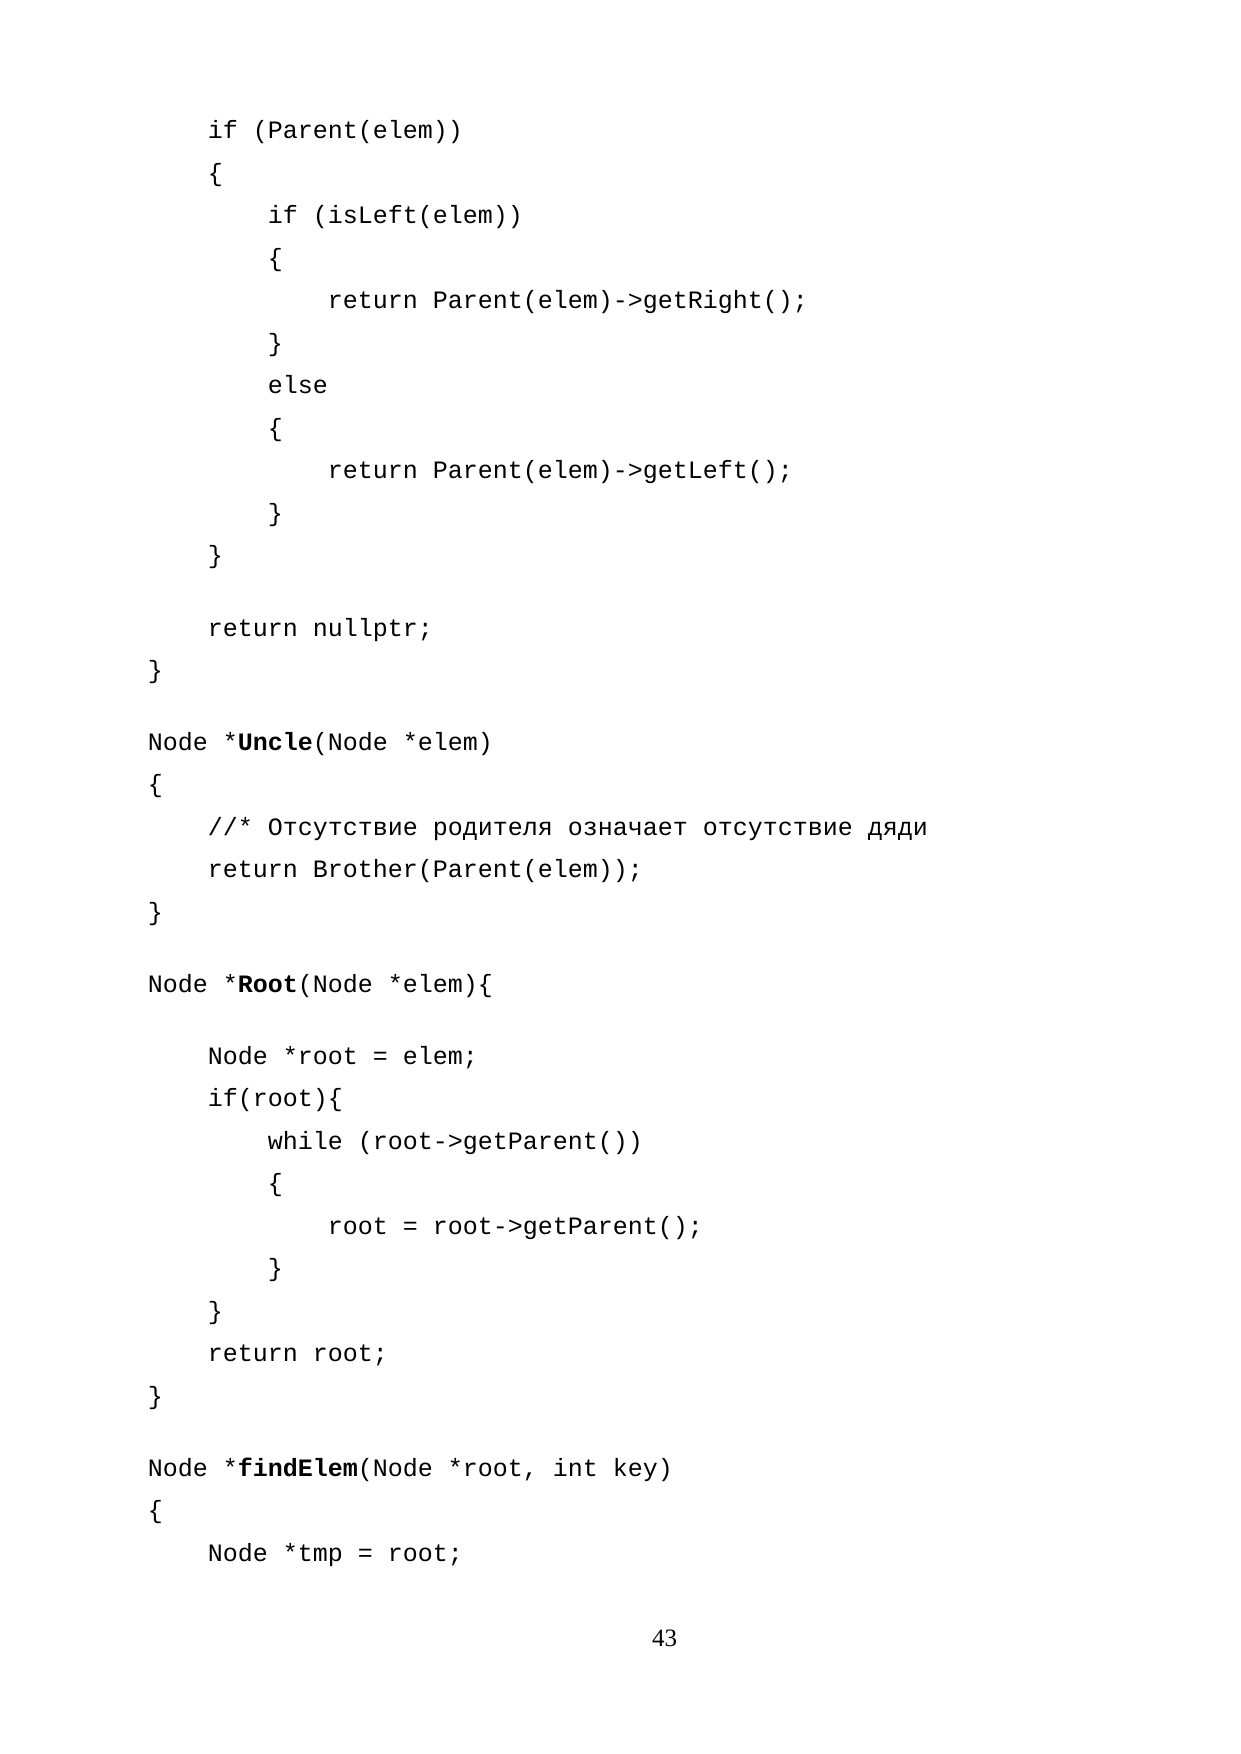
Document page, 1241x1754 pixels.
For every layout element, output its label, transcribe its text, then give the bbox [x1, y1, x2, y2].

text return nullptr; [148, 615, 1181, 643]
text { [148, 246, 1181, 274]
text Node *findElem(Node *root, int key) [148, 1456, 1181, 1484]
text } [148, 1298, 1181, 1327]
text { [148, 1498, 1181, 1526]
text Node *Root(Node *elem){ [148, 972, 1181, 1000]
text Node *root = elem; [148, 1043, 1181, 1072]
text else [148, 373, 1181, 401]
text } [148, 331, 1181, 359]
text { [148, 416, 1181, 444]
text { [148, 161, 1181, 189]
text } [148, 899, 1181, 928]
text { [148, 1171, 1181, 1199]
text root = root->getParent(); [148, 1213, 1181, 1242]
text } [148, 543, 1181, 571]
text return Parent(elem)->getRight(); [148, 288, 1181, 316]
text } [148, 1256, 1181, 1284]
text return root; [148, 1341, 1181, 1369]
text while (root->getParent()) [148, 1128, 1181, 1157]
text //* Отсутствие родителя означает отсутствие дяди [148, 814, 1181, 843]
text } [148, 1383, 1181, 1412]
text if (isLeft(elem)) [148, 203, 1181, 231]
text if(root){ [148, 1086, 1181, 1114]
text Node *Uncle(Node *elem) [148, 729, 1181, 758]
text return Brother(Parent(elem)); [148, 857, 1181, 885]
text Node *tmp = root; [148, 1541, 1181, 1569]
text return Parent(elem)->getLeft(); [148, 458, 1181, 486]
text } [148, 658, 1181, 686]
text if (Parent(elem)) [148, 118, 1181, 146]
text { [148, 772, 1181, 800]
text } [148, 501, 1181, 529]
